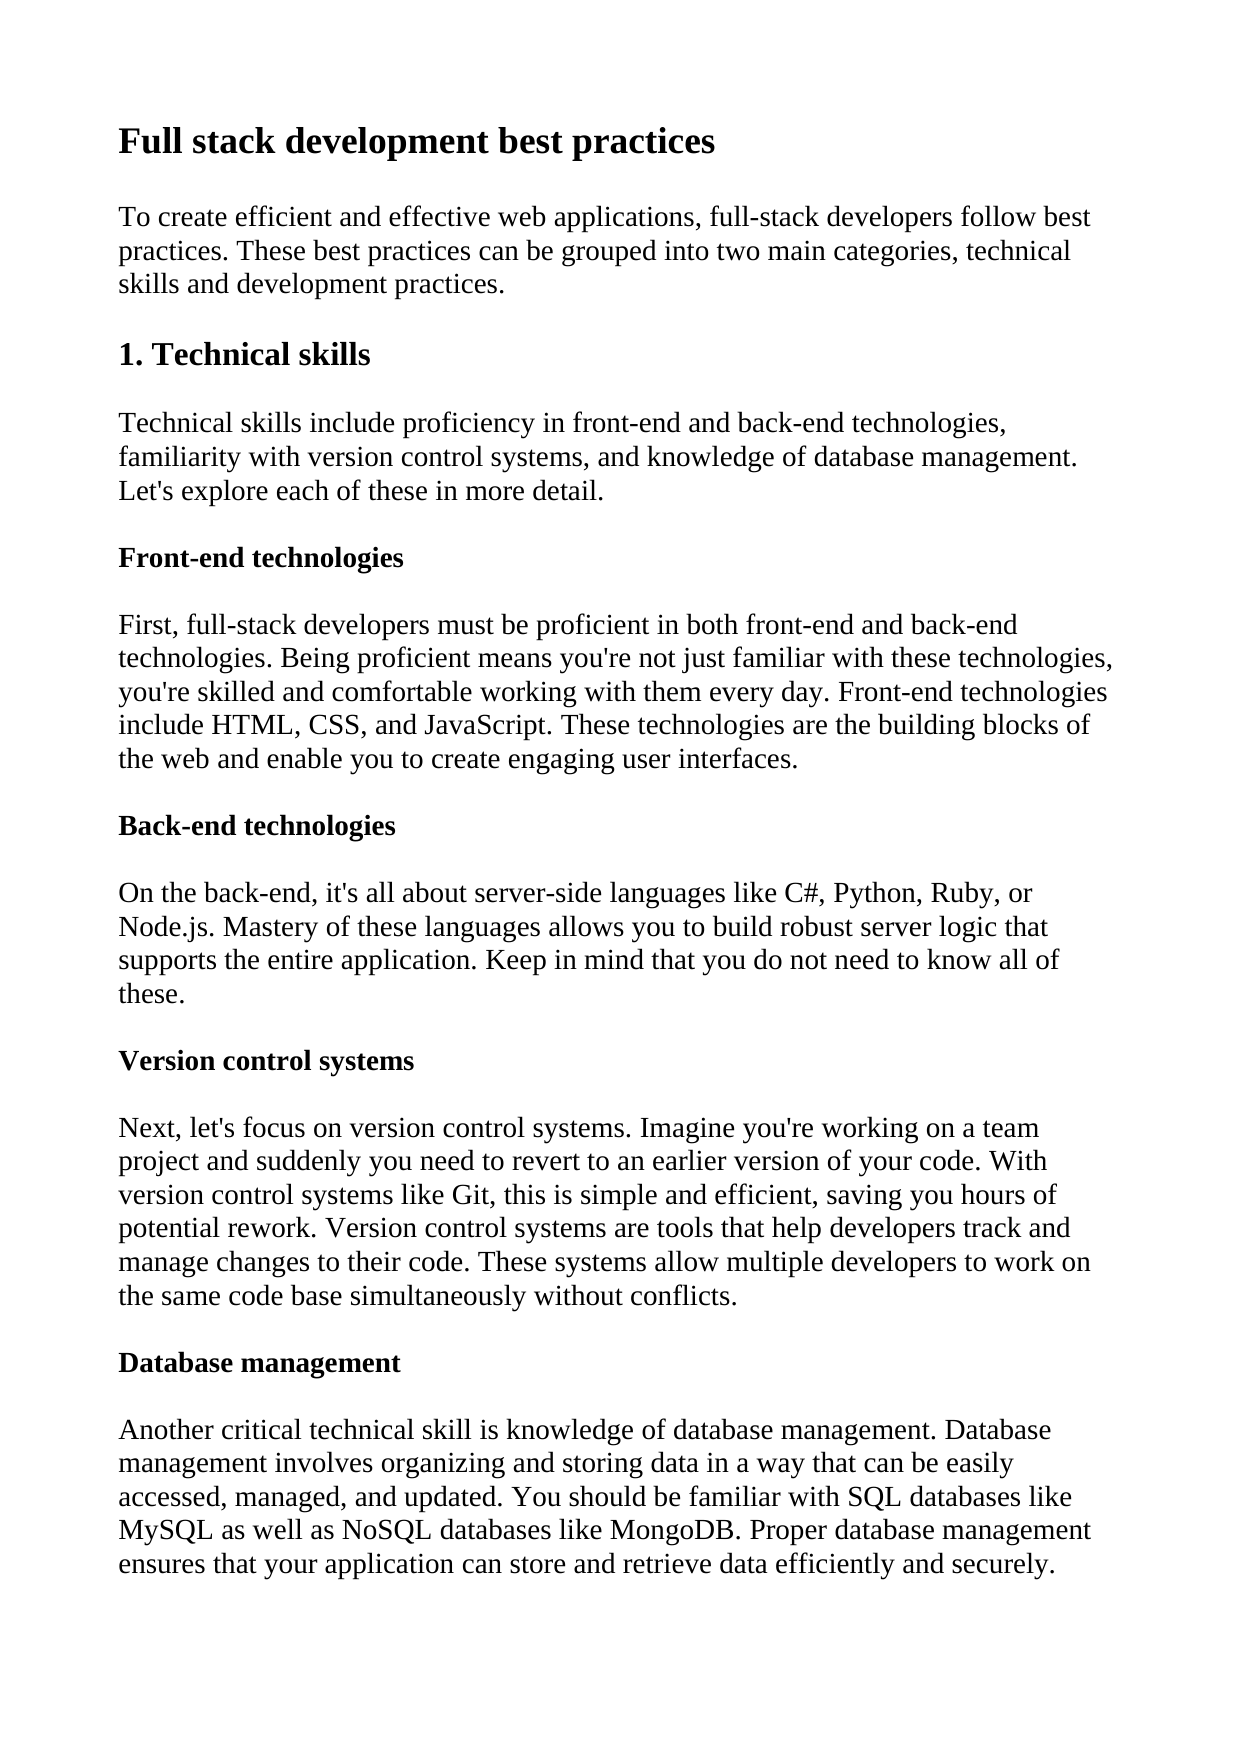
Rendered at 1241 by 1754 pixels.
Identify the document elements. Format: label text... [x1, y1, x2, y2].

text Technical skills include proficiency in front-end and back-end technologies, familiarity with version control systems, and knowledge of database management. Let's explore each of these in more detail. [118, 406, 1122, 506]
text 1. Technical skills [118, 334, 1122, 372]
text Back-end technologies [118, 808, 1122, 842]
text ​On the back-end, it's all about ​server-side languages like C#, ​Python, Ruby, or Node.js. ​Mastery of these languages allows you to build ​robust server logic that supports the entire application. ​Keep in mind that you do not need to know all of these. [118, 875, 1122, 1009]
text Version control systems [118, 1043, 1122, 1076]
text Front-end technologies [118, 540, 1122, 573]
text Another critical technical skill ​is knowledge of database management. ​Database management involves ​organizing and storing data in ​a way that can be easily accessed, managed, and updated. ​You should be familiar with SQL databases like MySQL ​as well as NoSQL databases like MongoDB. ​Proper database management ensures that your application ​can store and retrieve data efficiently and securely. [118, 1412, 1122, 1579]
text Database management [118, 1345, 1122, 1378]
text First, full-stack developers must be proficient in both front-end and back-end technologies. Being proficient means you're not just familiar with these technologies, ​you're skilled and comfortable ​working with them every day. ​Front-end technologies include HTML, CSS, and JavaScript. ​These technologies are the building blocks of the web ​and enable you to create engaging user interfaces. [118, 607, 1122, 774]
text To create efficient and effective web applications, full-stack developers follow best practices. These best practices can be grouped into two main categories, technical skills and development practices. [118, 199, 1122, 300]
text Full stack development best practices [118, 118, 1122, 161]
text Next, let's focus on version control systems. ​Imagine you're working on a team project and suddenly ​you need to revert to an earlier version of your code. ​With version control systems like Git, ​this is simple and efficient, ​saving you hours of potential rework. ​Version control systems are tools that help ​developers track and manage changes to their code. These systems allow multiple developers to work on ​the same code base simultaneously without conflicts. ​ [118, 1110, 1122, 1311]
